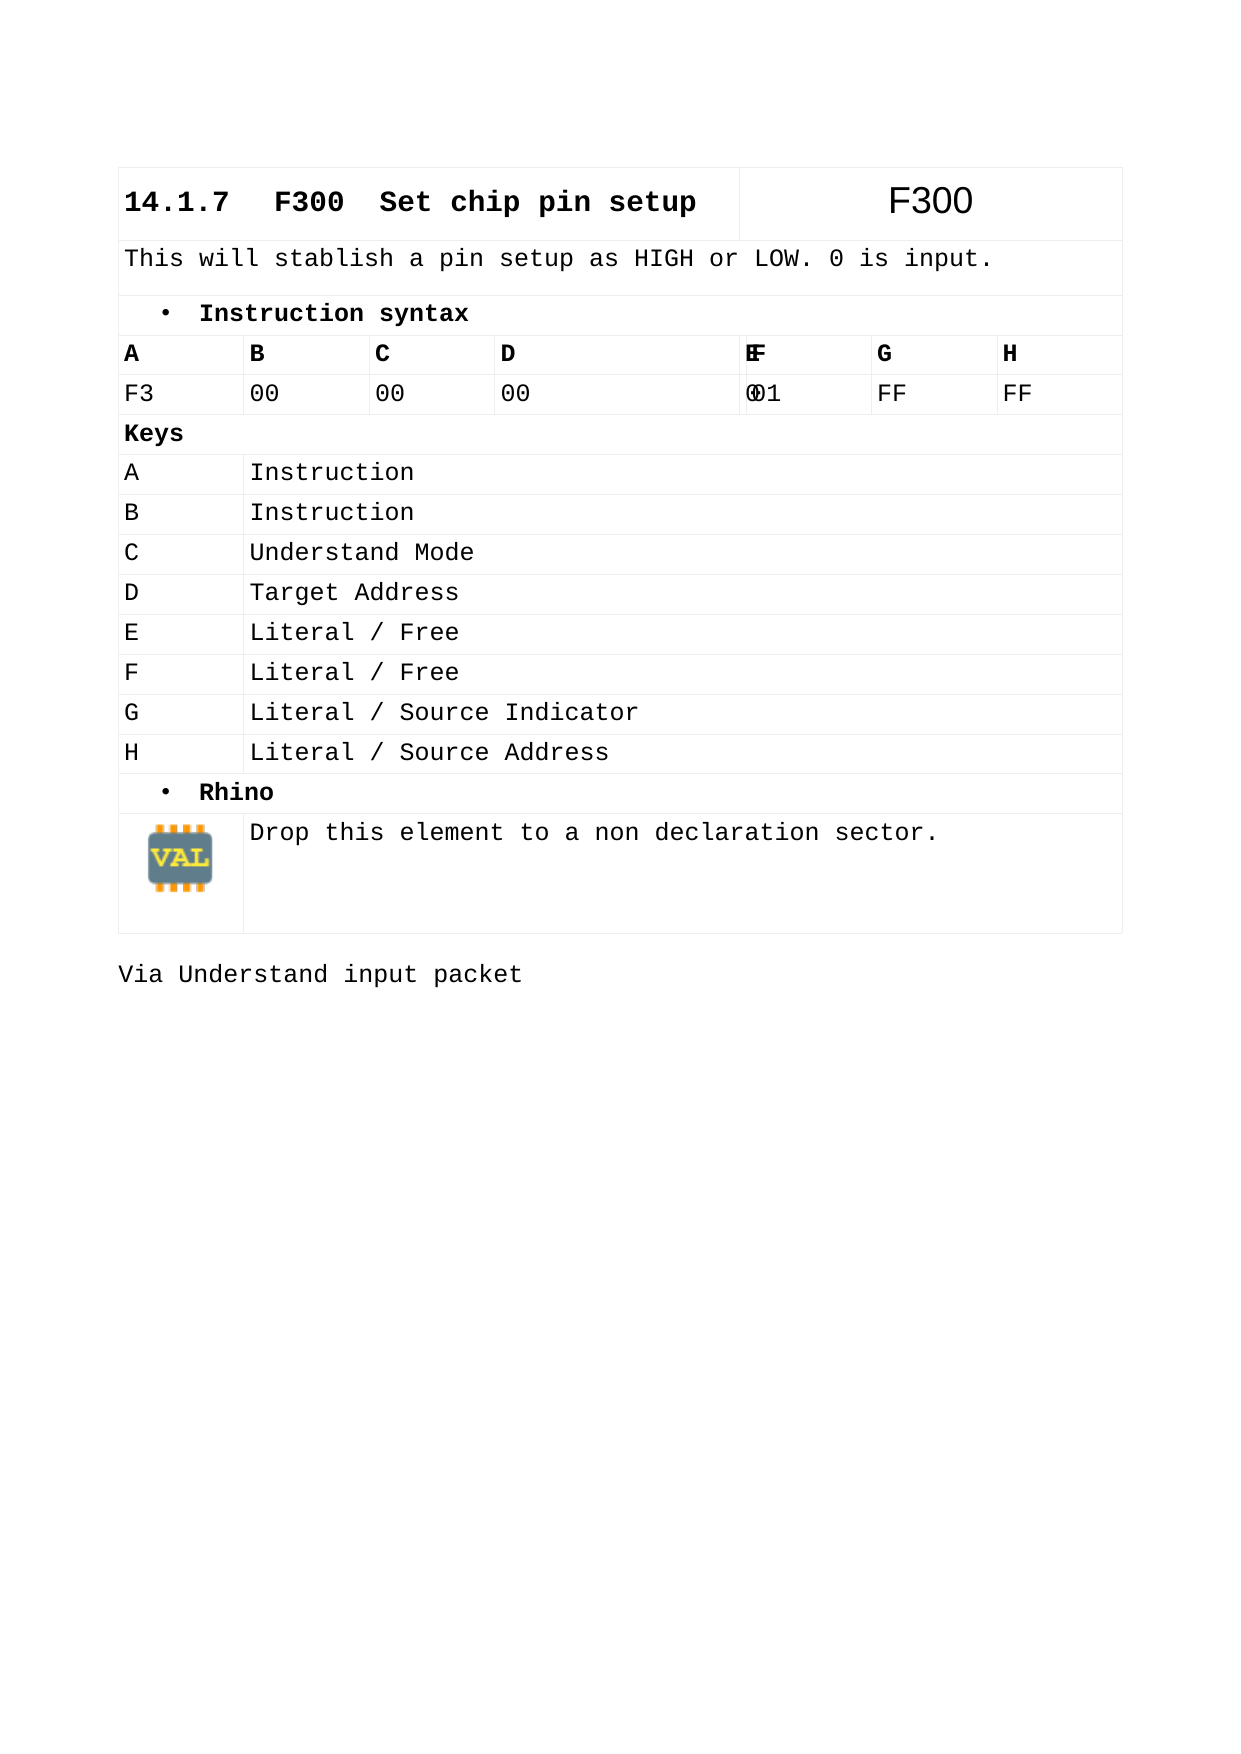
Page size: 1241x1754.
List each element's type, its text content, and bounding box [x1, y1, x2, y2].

table_header F300 Set chip pin setup [119, 168, 739, 240]
table_cell Instruction syntax [119, 296, 1122, 334]
table_cell E [119, 615, 243, 654]
table_cell FF [872, 375, 997, 414]
table_cell Literal / Source Indicator [244, 695, 1122, 733]
table_cell Literal / Free [244, 615, 1122, 654]
table_cell C [119, 535, 243, 574]
table_cell Drop this element to a non declaration sector. [244, 814, 1122, 933]
table_cell F [119, 655, 243, 693]
table_cell D [495, 336, 739, 374]
table_cell D [119, 575, 243, 614]
table_cell Rhino [119, 774, 1122, 813]
table_cell C [370, 336, 494, 374]
table_cell 00 [244, 375, 369, 414]
table_cell E [740, 336, 746, 374]
table_cell [119, 814, 243, 933]
table_cell G [119, 695, 243, 733]
table_cell H [119, 735, 243, 773]
table_cell A [119, 455, 243, 494]
table_cell 00 [495, 375, 739, 414]
table_cell Literal / Free [244, 655, 1122, 693]
table_cell Target Address [244, 575, 1122, 614]
table_cell FF [998, 375, 1122, 414]
table_cell 02 [740, 375, 746, 414]
table_cell 01 [747, 375, 871, 414]
table_cell Instruction [244, 495, 1122, 534]
table_cell Understand Mode [244, 535, 1122, 574]
table_cell Instruction [244, 455, 1122, 494]
text Via Understand input packet [118, 962, 1122, 990]
table_cell F3 [119, 375, 243, 414]
table_cell Literal / Source Address [244, 735, 1122, 773]
table_cell Keys [119, 415, 1122, 454]
table_cell H [998, 336, 1122, 374]
table_cell F [747, 336, 871, 374]
table_cell A [119, 336, 243, 374]
picture [140, 819, 221, 899]
table_cell B [119, 495, 243, 534]
table_cell This will stablish a pin setup as HIGH or LOW. 0 is input. [119, 241, 1122, 294]
table_cell B [244, 336, 369, 374]
table_cell 00 [370, 375, 494, 414]
table_header F300 [740, 168, 1122, 240]
table_cell G [872, 336, 997, 374]
